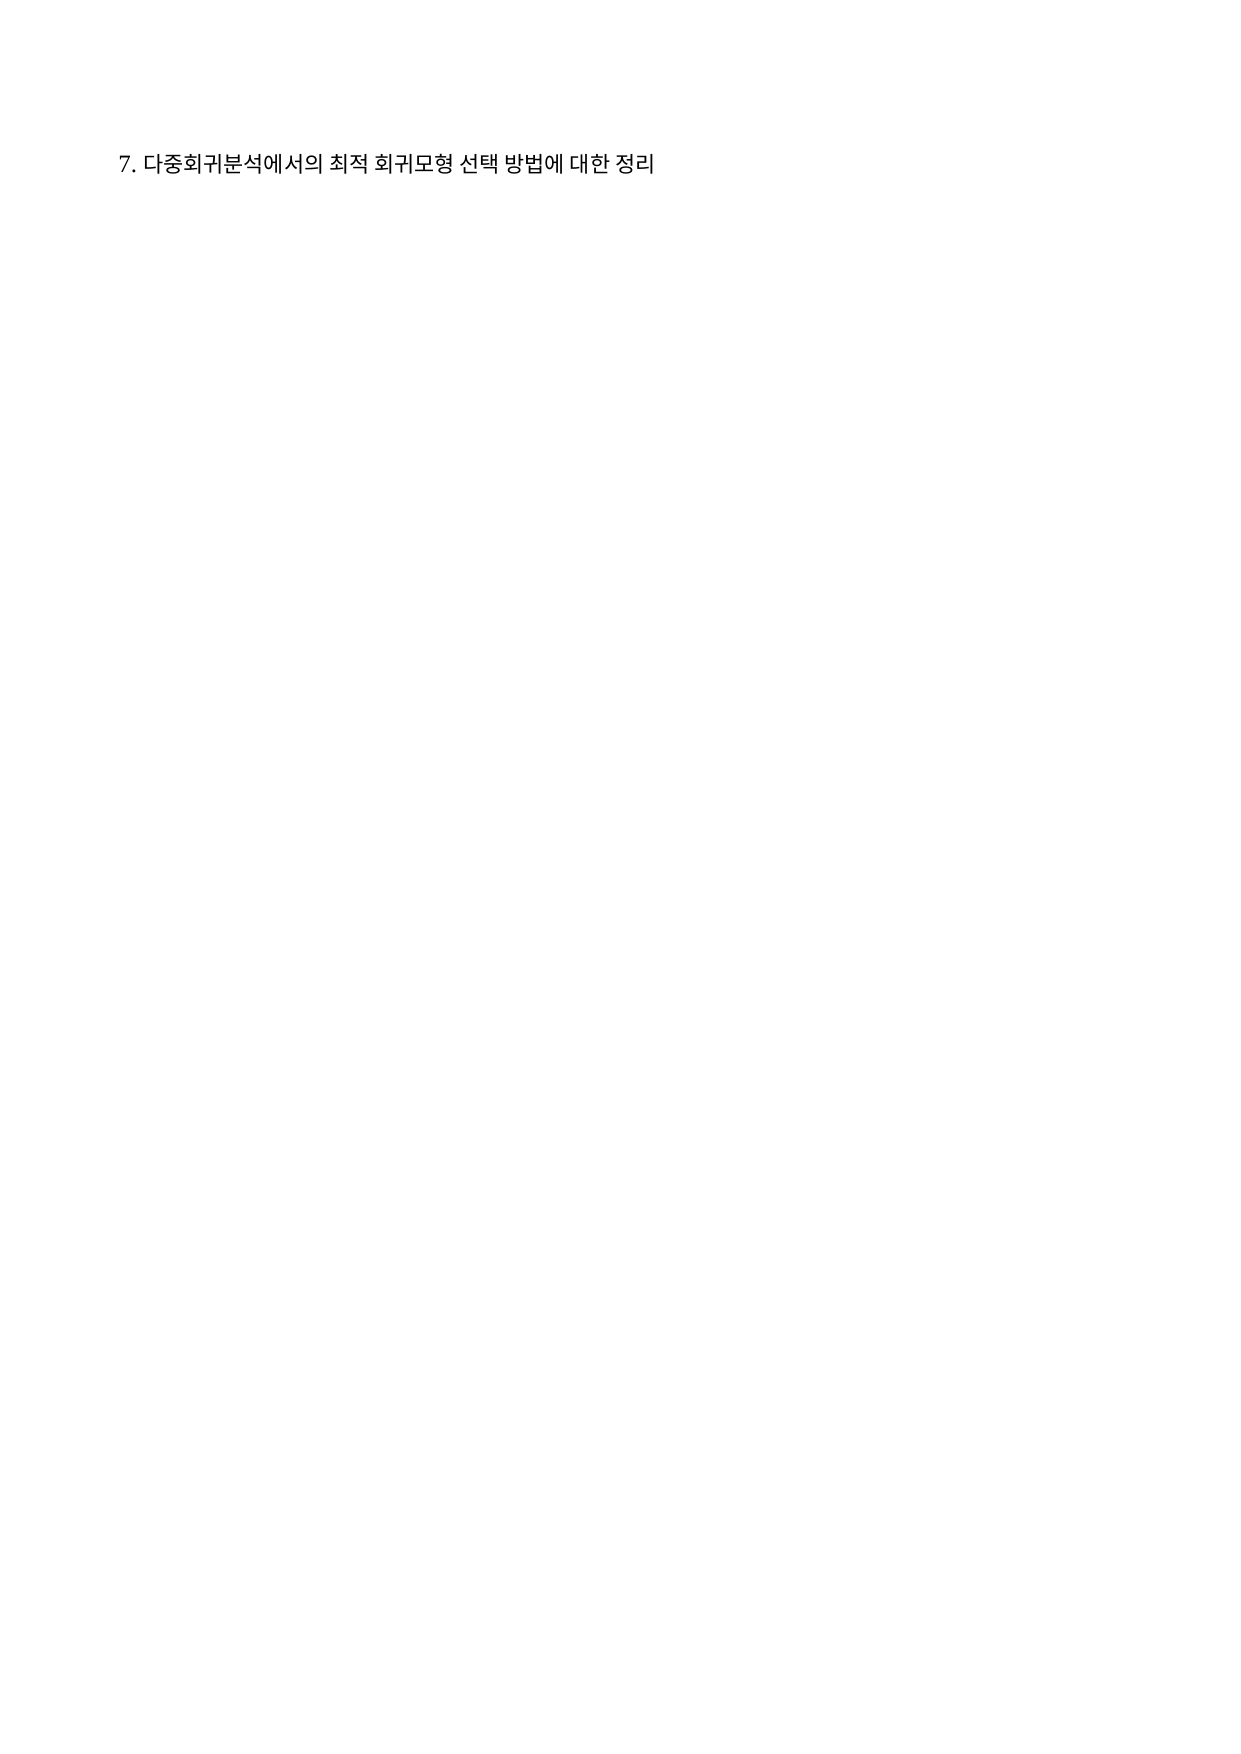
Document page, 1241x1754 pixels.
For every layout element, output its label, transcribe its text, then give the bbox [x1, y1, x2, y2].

text 7. 다중회귀분석에서의 최적 회귀모형 선택 방법에 대한 정리 [118, 147, 1122, 178]
